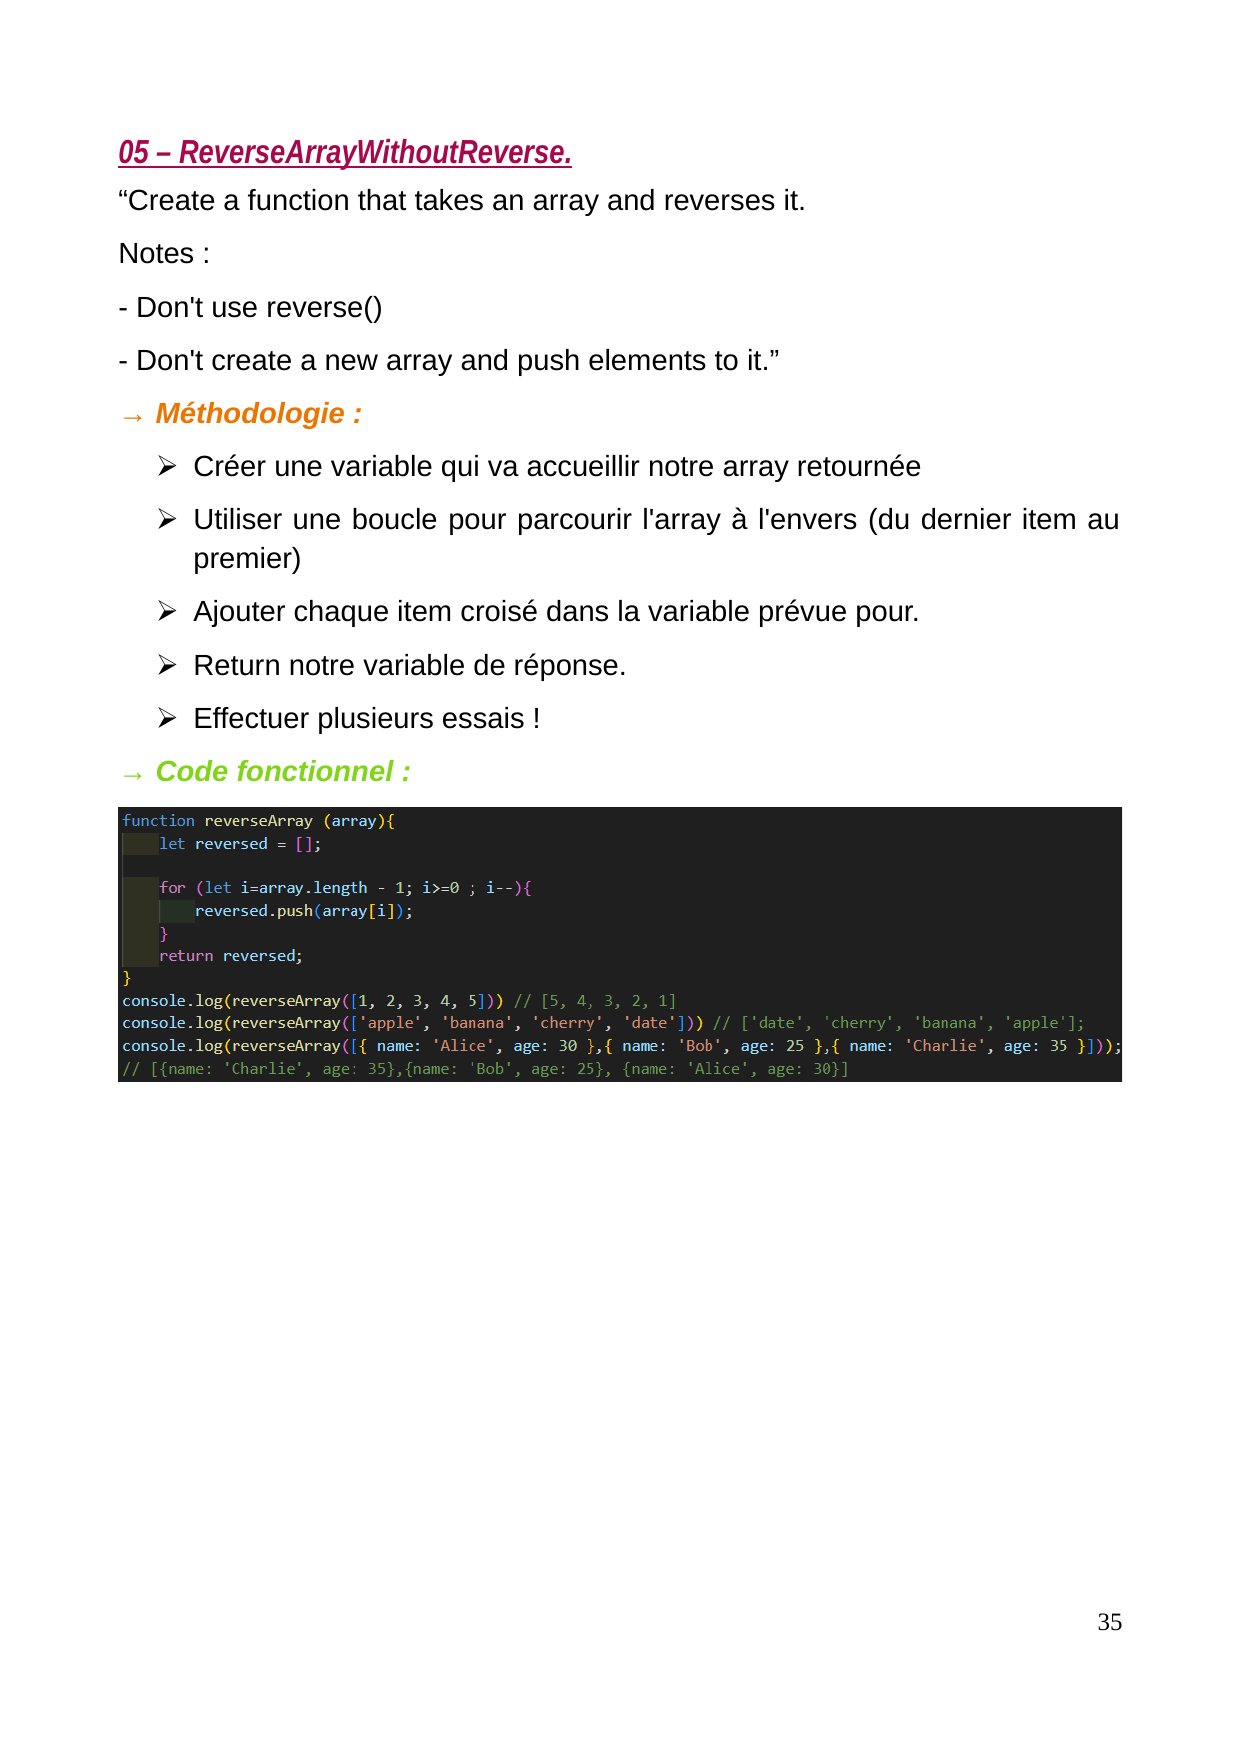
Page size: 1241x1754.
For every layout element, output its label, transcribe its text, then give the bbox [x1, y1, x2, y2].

text → Code fonctionnel : [118, 754, 1122, 788]
list Créer une variable qui va accueillir notre array retournée [156, 449, 1122, 483]
list Return notre variable de réponse. [156, 648, 1122, 681]
list Utiliser une boucle pour parcourir l'array à l'envers (du dernier item au premier) [156, 502, 1122, 575]
text → Méthodologie : [118, 396, 1122, 429]
list Effectuer plusieurs essais ! [156, 701, 1122, 735]
text - Don't use reverse() [118, 290, 1122, 323]
text “Create a function that takes an array and reverses it. [118, 183, 1122, 217]
list Ajouter chaque item croisé dans la variable prévue pour. [156, 594, 1122, 628]
subtitle 05 – ReverseArrayWithoutReverse. [118, 133, 1122, 171]
picture [118, 807, 1123, 1082]
text - Don't create a new array and push elements to it.” [118, 343, 1122, 376]
text Notes : [118, 237, 1122, 270]
